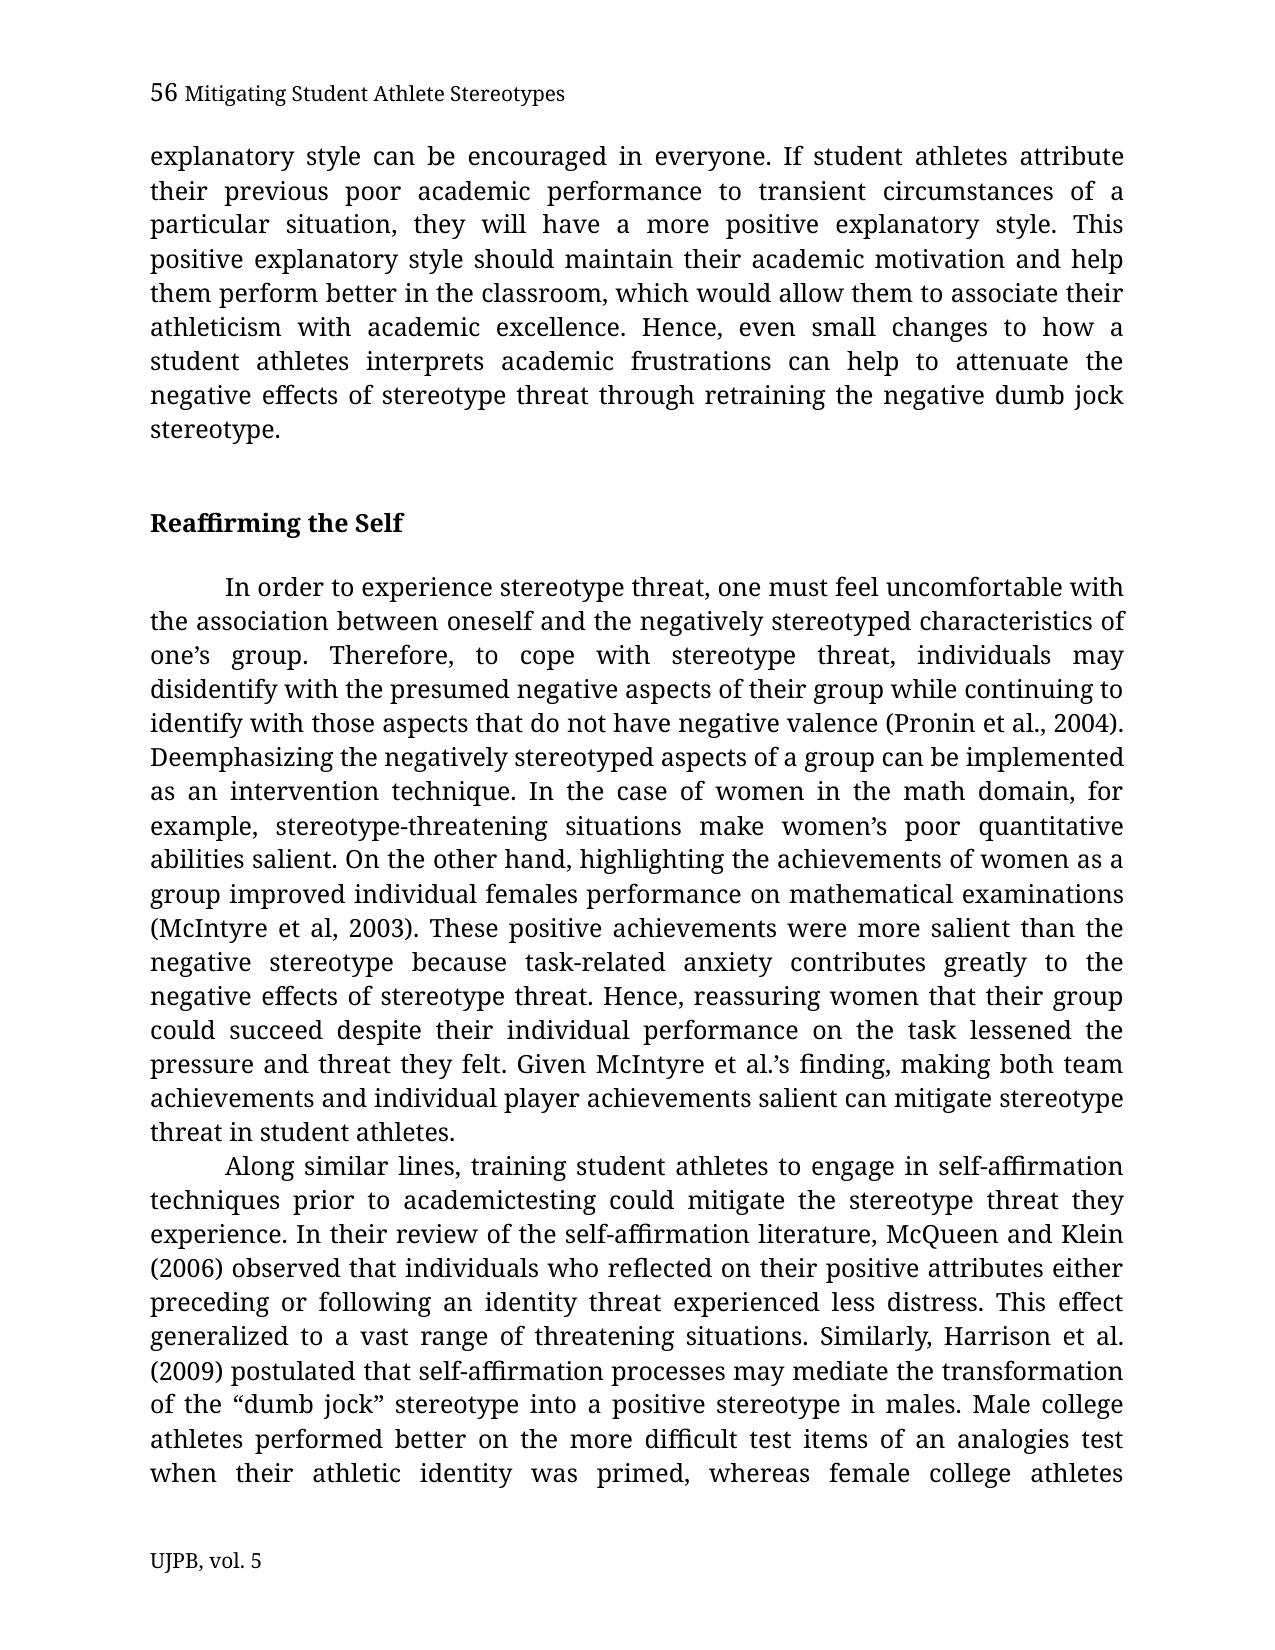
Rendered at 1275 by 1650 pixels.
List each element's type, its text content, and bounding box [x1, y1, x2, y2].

text explanatory style can be encouraged in everyone. If student athletes attribute their previous poor academic performance to transient circumstances of a particular situation, they will have a more positive explanatory style. This positive explanatory style should maintain their academic motivation and help them perform better in the classroom, which would allow them to associate their athleticism with academic excellence. Hence, even small changes to how a student athletes interprets academic frustrations can help to attenuate the negative effects of stereotype threat through retraining the negative dumb jock stereotype. [150, 139, 1125, 446]
text In order to experience stereotype threat, one must feel uncomfortable with the association between oneself and the negatively stereotyped characteristics of one’s group. Therefore, to cope with stereotype threat, individuals may disidentify with the presumed negative aspects of their group while continuing to identify with those aspects that do not have negative valence (Pronin et al., 2004). Deemphasizing the negatively stereotyped aspects of a group can be implemented as an intervention technique. In the case of women in the math domain, for example, stereotype-threatening situations make women’s poor quantitative abilities salient. On the other hand, highlighting the achievements of women as a group improved individual females performance on mathematical examinations (McIntyre et al, 2003). These positive achievements were more salient than the negative stereotype because task-related anxiety contributes greatly to the negative effects of stereotype threat. Hence, reassuring women that their group could succeed despite their individual performance on the task lessened the pressure and threat they felt. Given McIntyre et al.’s finding, making both team achievements and individual player achievements salient can mitigate stereotype threat in student athletes. [150, 570, 1125, 1149]
subtitle Reaffirming the Self [150, 506, 1125, 540]
text Along similar lines, training student athletes to engage in self-affirmation techniques prior to academictesting could mitigate the stereotype threat they experience. In their review of the self-affirmation literature, McQueen and Klein (2006) observed that individuals who reflected on their positive attributes either preceding or following an identity threat experienced less distress. This effect generalized to a vast range of threatening situations. Similarly, Harrison et al. (2009) postulated that self-affirmation processes may mediate the transformation of the “dumb jock” stereotype into a positive stereotype in males. Male college athletes performed better on the more difficult test items of an analogies test when their athletic identity was primed, whereas female college athletes [150, 1149, 1125, 1489]
